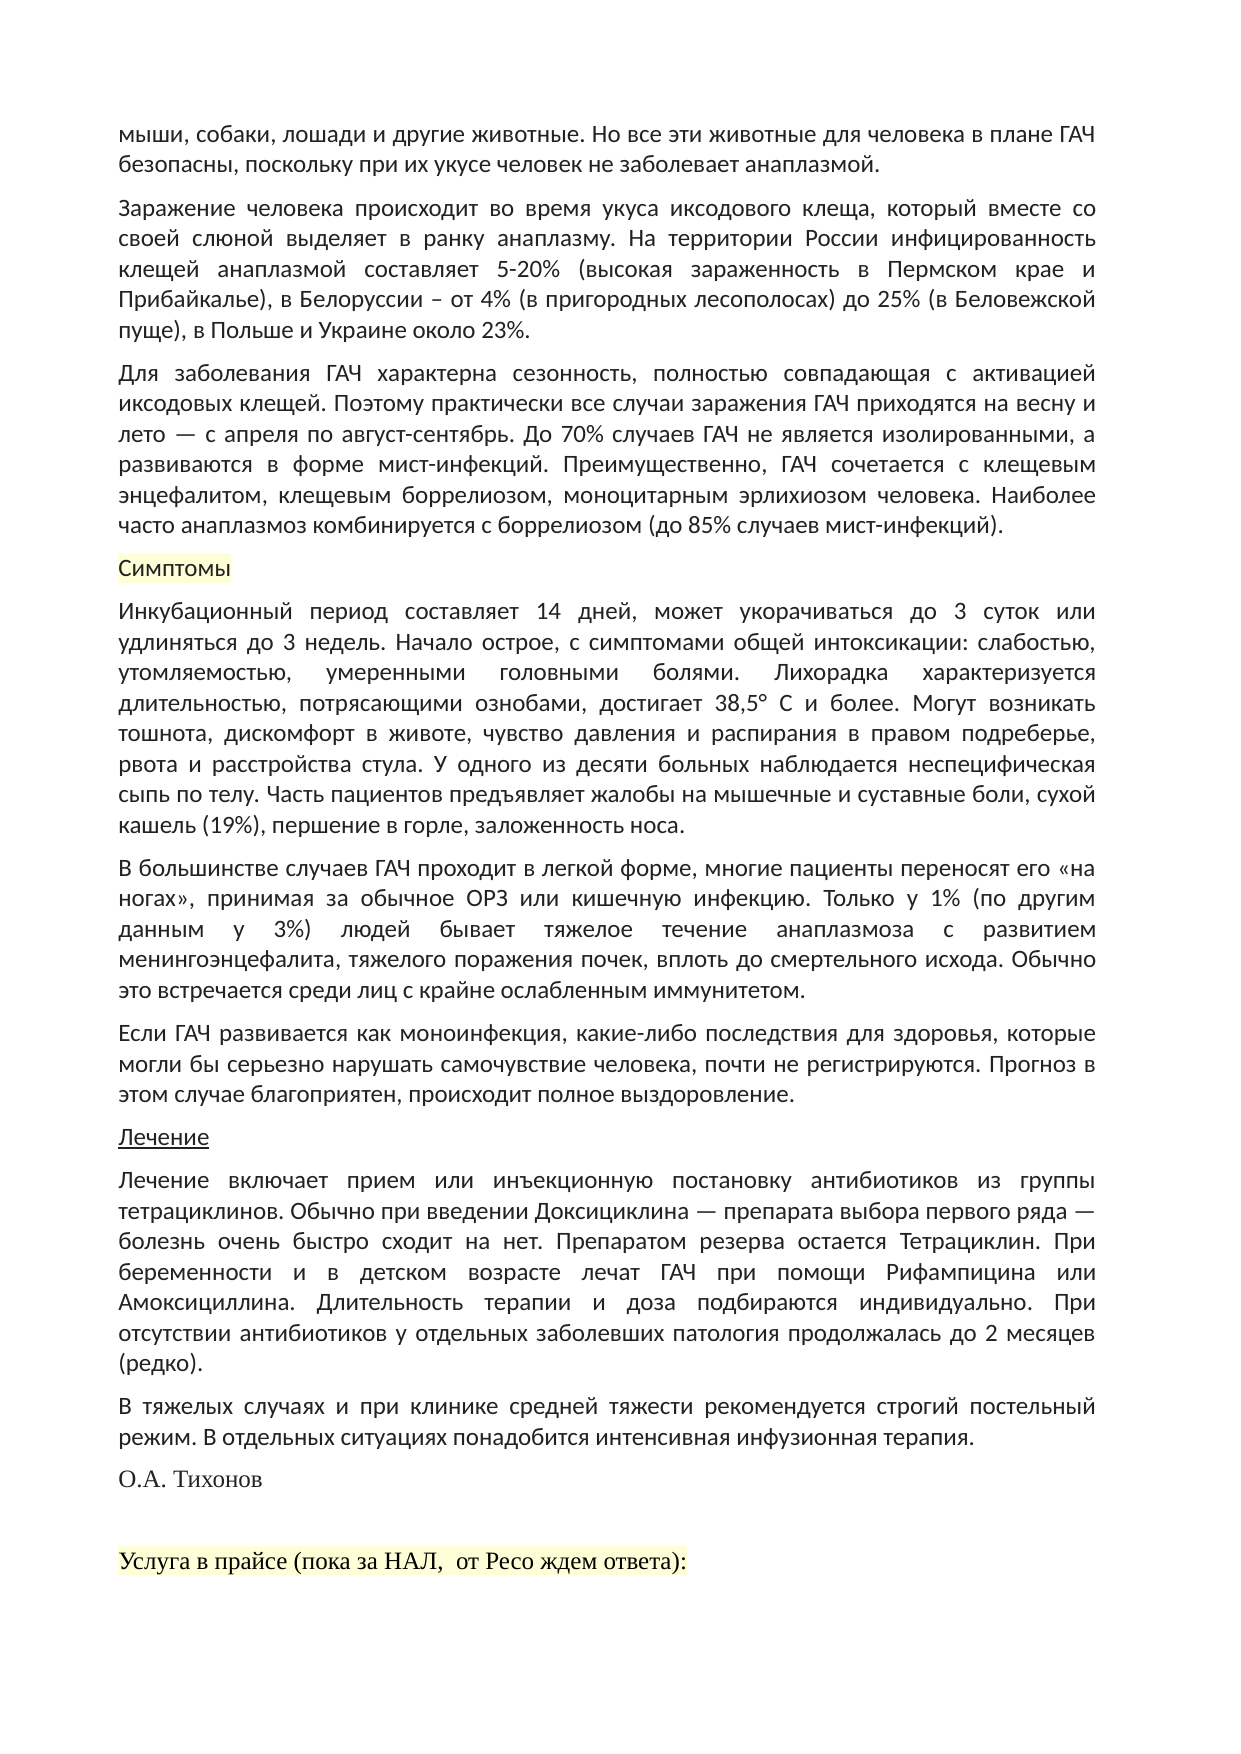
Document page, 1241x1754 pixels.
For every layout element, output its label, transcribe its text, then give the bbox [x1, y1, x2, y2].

text Для заболевания ГАЧ характерна сезонность, полностью совпадающая с активацией иксодовых клещей. Поэтому практически все случаи заражения ГАЧ приходятся на весну и лето — с апреля по август-сентябрь. До 70% случаев ГАЧ не является изолированными, а развиваются в форме мист-инфекций. Преимущественно, ГАЧ сочетается с клещевым энцефалитом, клещевым боррелиозом, моноцитарным эрлихиозом человека. Наиболее часто анаплазмоз комбинируется с боррелиозом (до 85% случаев мист-инфекций). [118, 357, 1097, 540]
text мыши, собаки, лошади и другие животные. Но все эти животные для человека в плане ГАЧ безопасны, поскольку при их укусе человек не заболевает анаплазмой. [118, 118, 1097, 179]
text Инкубационный период составляет 14 дней, может укорачиваться до 3 суток или удлиняться до 3 недель. Начало острое, с симптомами общей интоксикации: слабостью, утомляемостью, умеренными головными болями. Лихорадка характеризуется длительностью, потрясающими ознобами, достигает 38,5° C и более. Могут возникать тошнота, дискомфорт в животе, чувство давления и распирания в правом подреберье, рвота и расстройства стула. У одного из десяти больных наблюдается неспецифическая сыпь по телу. Часть пациентов предъявляет жалобы на мышечные и суставные боли, сухой кашель (19%), першение в горле, заложенность носа. [118, 595, 1097, 839]
text В тяжелых случаях и при клинике средней тяжести рекомендуется строгий постельный режим. В отдельных ситуациях понадобится интенсивная инфузионная терапия. [118, 1390, 1097, 1451]
text Заражение человека происходит во время укуса иксодового клеща, который вместе со своей слюной выделяет в ранку анаплазму. На территории России инфицированность клещей анаплазмой составляет 5-20% (высокая зараженность в Пермском крае и Прибайкалье), в Белоруссии – от 4% (в пригородных лесополосах) до 25% (в Беловежской пуще), в Польше и Украине около 23%. [118, 192, 1097, 344]
text В большинстве случаев ГАЧ проходит в легкой форме, многие пациенты переносят его «на ногах», принимая за обычное ОРЗ или кишечную инфекцию. Только у 1% (по другим данным у 3%) людей бывает тяжелое течение анаплазмоза с развитием менингоэнцефалита, тяжелого поражения почек, вплоть до смертельного исхода. Обычно это встречается среди лиц с крайне ослабленным иммунитетом. [118, 852, 1097, 1005]
text Если ГАЧ развивается как моноинфекция, какие-либо последствия для здоровья, которые могли бы серьезно нарушать самочувствие человека, почти не регистрируются. Прогноз в этом случае благоприятен, происходит полное выздоровление. [118, 1017, 1097, 1109]
text Услуга в прайсе (пока за НАЛ, от Ресо ждем ответа): [118, 1546, 1122, 1575]
text Лечение [118, 1121, 1097, 1152]
text О.А. Тихонов [118, 1464, 1097, 1493]
text Симптомы [118, 552, 1097, 583]
text Лечение включает прием или инъекционную постановку антибиотиков из группы тетрациклинов. Обычно при введении Доксициклина — препарата выбора первого ряда — болезнь очень быстро сходит на нет. Препаратом резерва остается Тетрациклин. При беременности и в детском возрасте лечат ГАЧ при помощи Рифампицина или Амоксициллина. Длительность терапии и доза подбираются индивидуально. При отсутствии антибиотиков у отдельных заболевших патология продолжалась до 2 месяцев (редко). [118, 1164, 1097, 1378]
